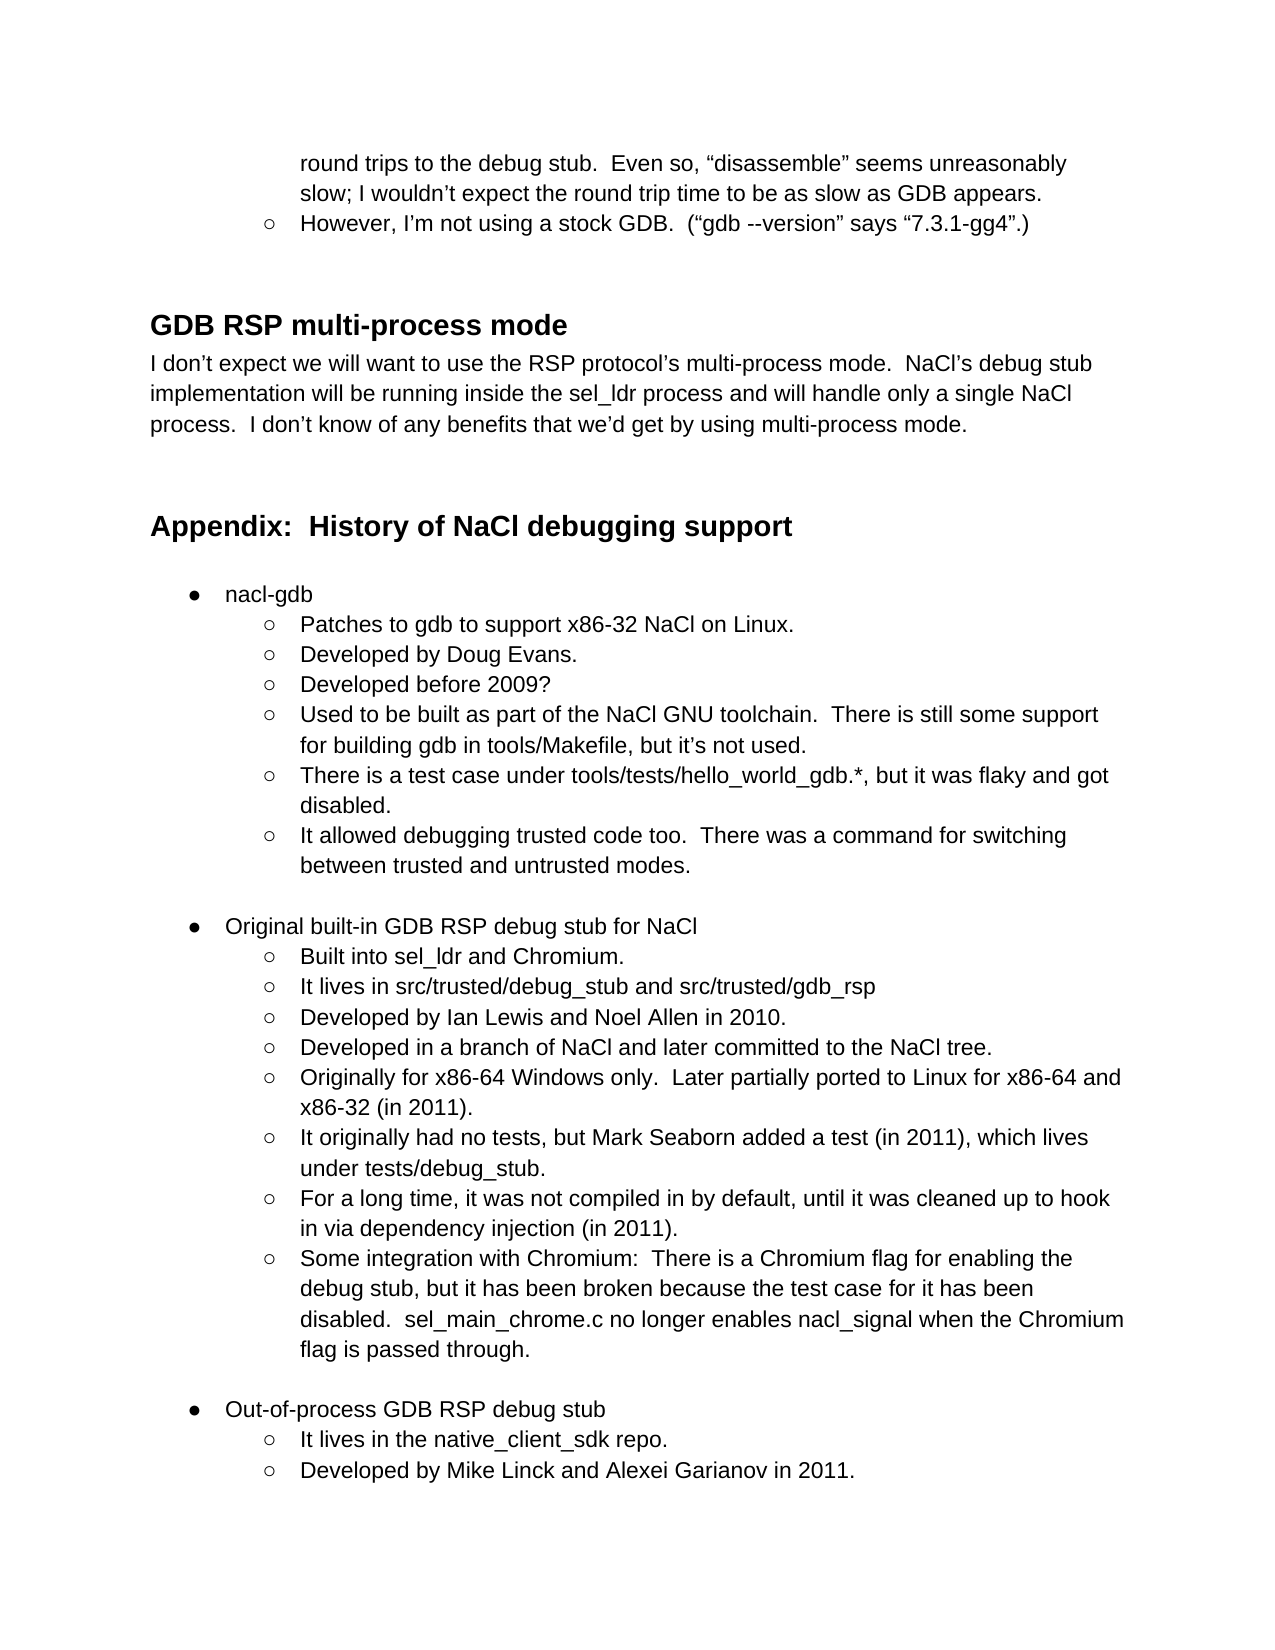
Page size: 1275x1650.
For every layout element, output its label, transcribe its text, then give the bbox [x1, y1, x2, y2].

list Developed in a branch of NaCl and later committed to the NaCl tree. [262, 1034, 1125, 1060]
list Developed by Doug Evans. [262, 641, 1125, 667]
list Out-of-process GDB RSP debug stub [187, 1396, 1125, 1423]
list It allowed debugging trusted code too. There was a command for switching between trusted and untrusted modes. [262, 822, 1125, 879]
list Used to be built as part of the NaCl GNU toolchain. There is still some support for building gdb in tools/Makefile, but it’s not used. [262, 701, 1125, 758]
list Patches to gdb to support x86-32 NaCl on Linux. [262, 611, 1125, 637]
subtitle GDB RSP multi-process mode [150, 308, 1125, 342]
list It lives in the native_client_sdk repo. [262, 1426, 1125, 1453]
list Some integration with Chromium: There is a Chromium flag for enabling the debug stub, but it has been broken because the test case for it has been disabled. sel_main_chrome.c no longer enables nacl_signal when the Chromium flag is passed through. [262, 1245, 1125, 1362]
list nacl-gdb [187, 581, 1125, 607]
subtitle Appendix: History of NaCl debugging support [150, 508, 1125, 542]
text I don’t expect we will want to use the RSP protocol’s multi-process mode. NaCl’s debug stub implementation will be running inside the sel_ldr process and will handle only a single NaCl process. I don’t know of any benefits that we’d get by using multi-process mode. [150, 350, 1125, 437]
list Original built-in GDB RSP debug stub for NaCl [187, 913, 1125, 939]
list It lives in src/trusted/debug_stub and src/trusted/gdb_rsp [262, 973, 1125, 1000]
list Developed by Ian Lewis and Noel Allen in 2010. [262, 1003, 1125, 1030]
list Developed by Mike Linck and Alexei Garianov in 2011. [262, 1457, 1125, 1483]
list Originally for x86-64 Windows only. Later partially ported to Linux for x86-64 and x86-32 (in 2011). [262, 1064, 1125, 1121]
list However, I’m not using a stock GDB. (“gdb --version” says “7.3.1-gg4”.) [262, 210, 1125, 237]
list round trips to the debug stub. Even so, “disassemble” seems unreasonably slow; I wouldn’t expect the round trip time to be as slow as GDB appears. [262, 150, 1125, 207]
list Built into sel_ldr and Chromium. [262, 943, 1125, 969]
list There is a test case under tools/tests/hello_world_gdb.*, but it was flaky and got disabled. [262, 762, 1125, 818]
list It originally had no tests, but Mark Seaborn added a test (in 2011), which lives under tests/debug_stub. [262, 1124, 1125, 1181]
list For a long time, it was not compiled in by default, until it was cleaned up to hook in via dependency injection (in 2011). [262, 1185, 1125, 1241]
list Developed before 2009? [262, 671, 1125, 698]
